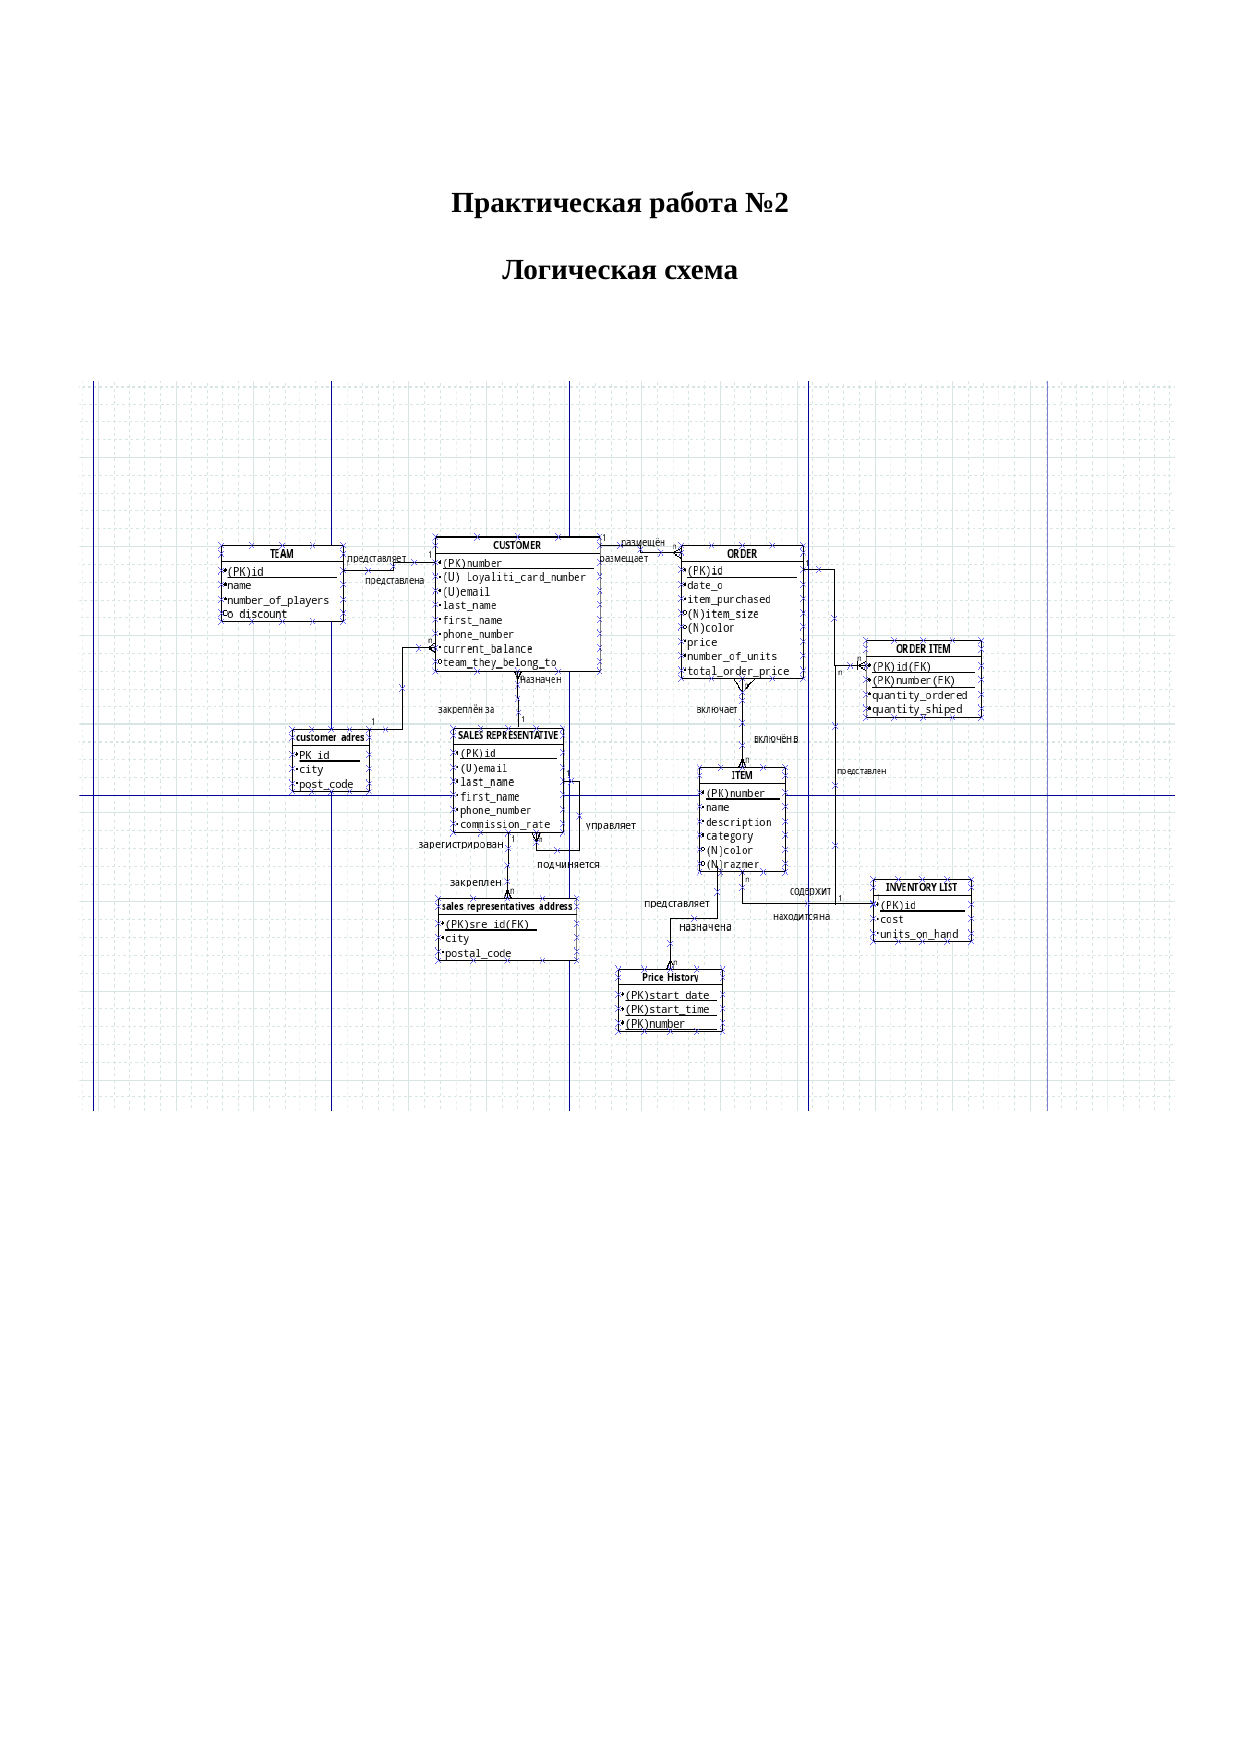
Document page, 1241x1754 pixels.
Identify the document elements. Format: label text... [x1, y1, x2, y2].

picture [79, 381, 1175, 1111]
text Логическая схема [118, 252, 1122, 286]
text Практическая работа №2 [118, 185, 1122, 219]
